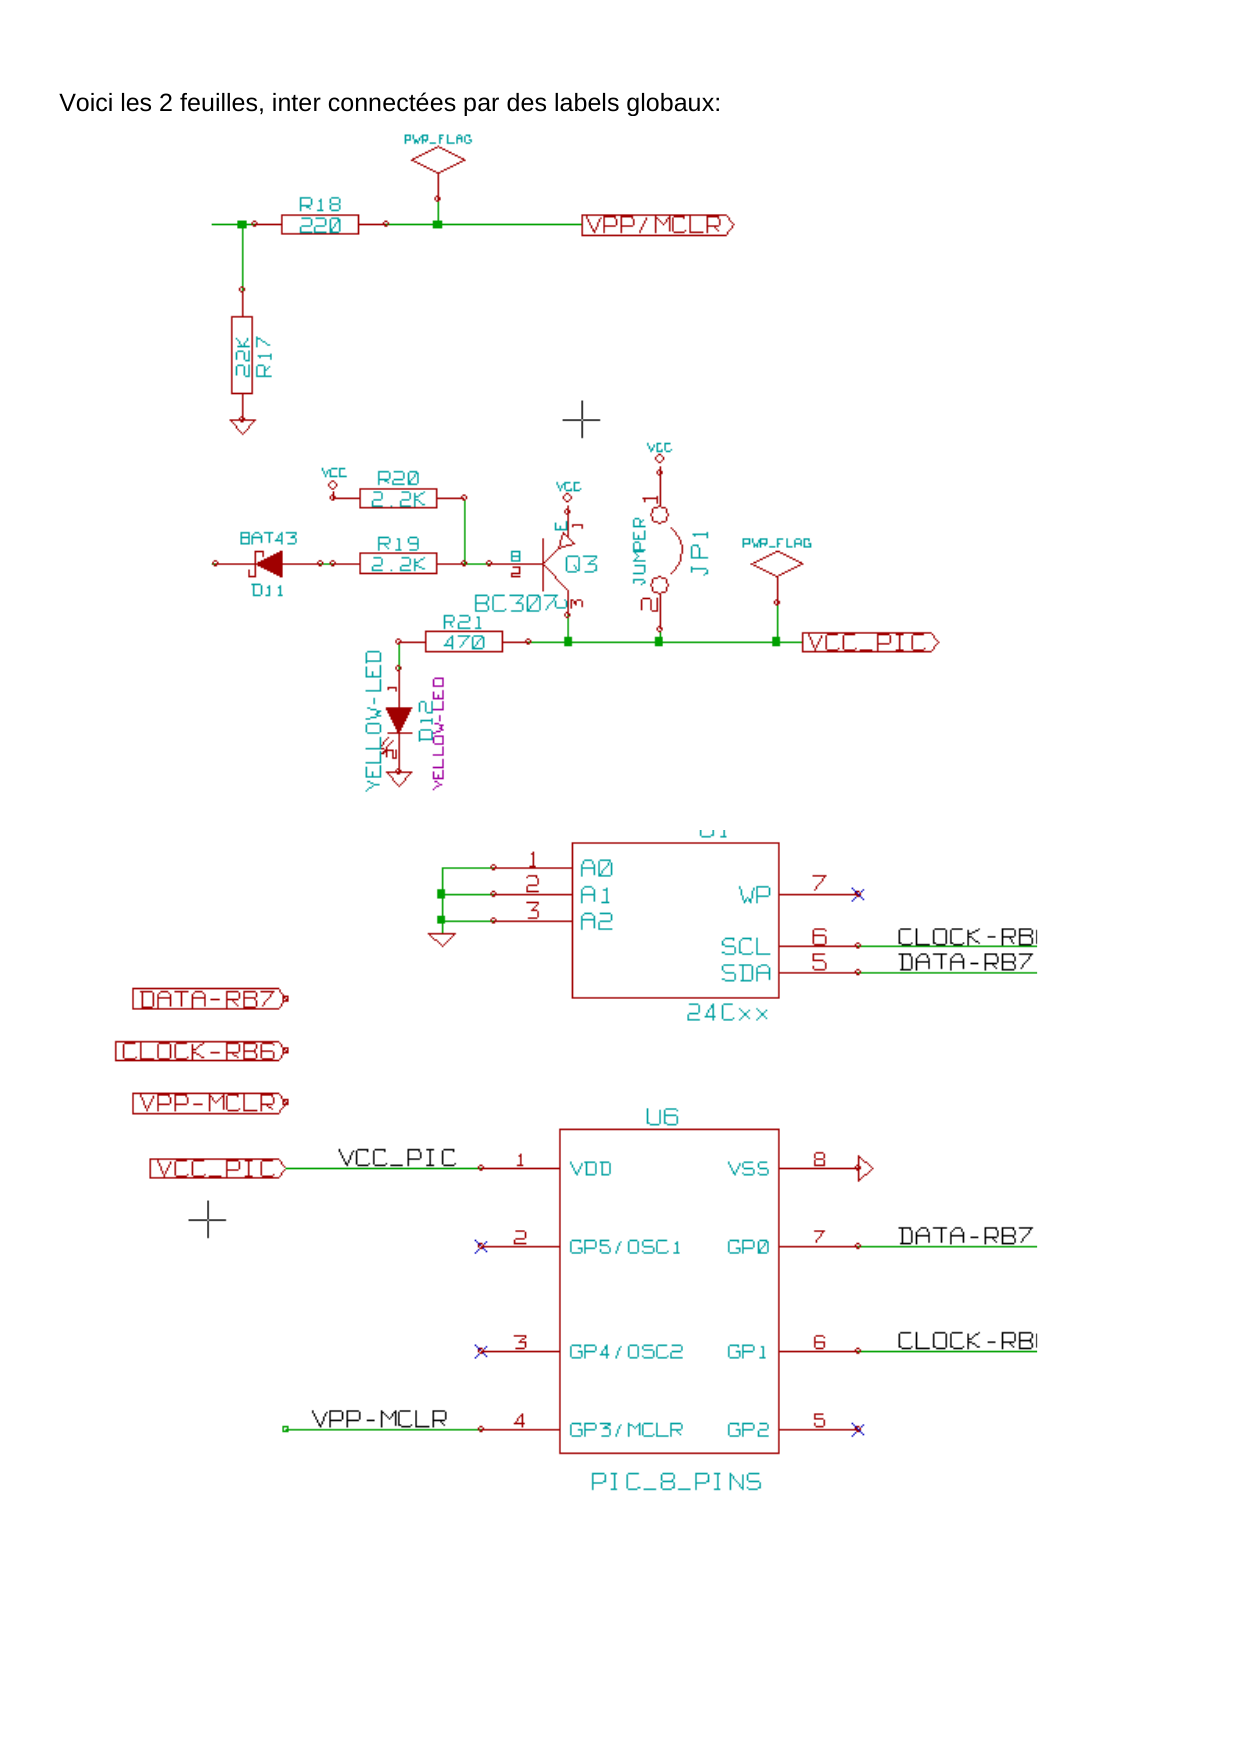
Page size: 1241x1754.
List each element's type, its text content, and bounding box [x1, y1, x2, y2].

picture [211, 116, 1029, 803]
picture [59, 830, 1038, 1531]
text Voici les 2 feuilles, inter connectées par des labels globaux: [59, 88, 1181, 117]
